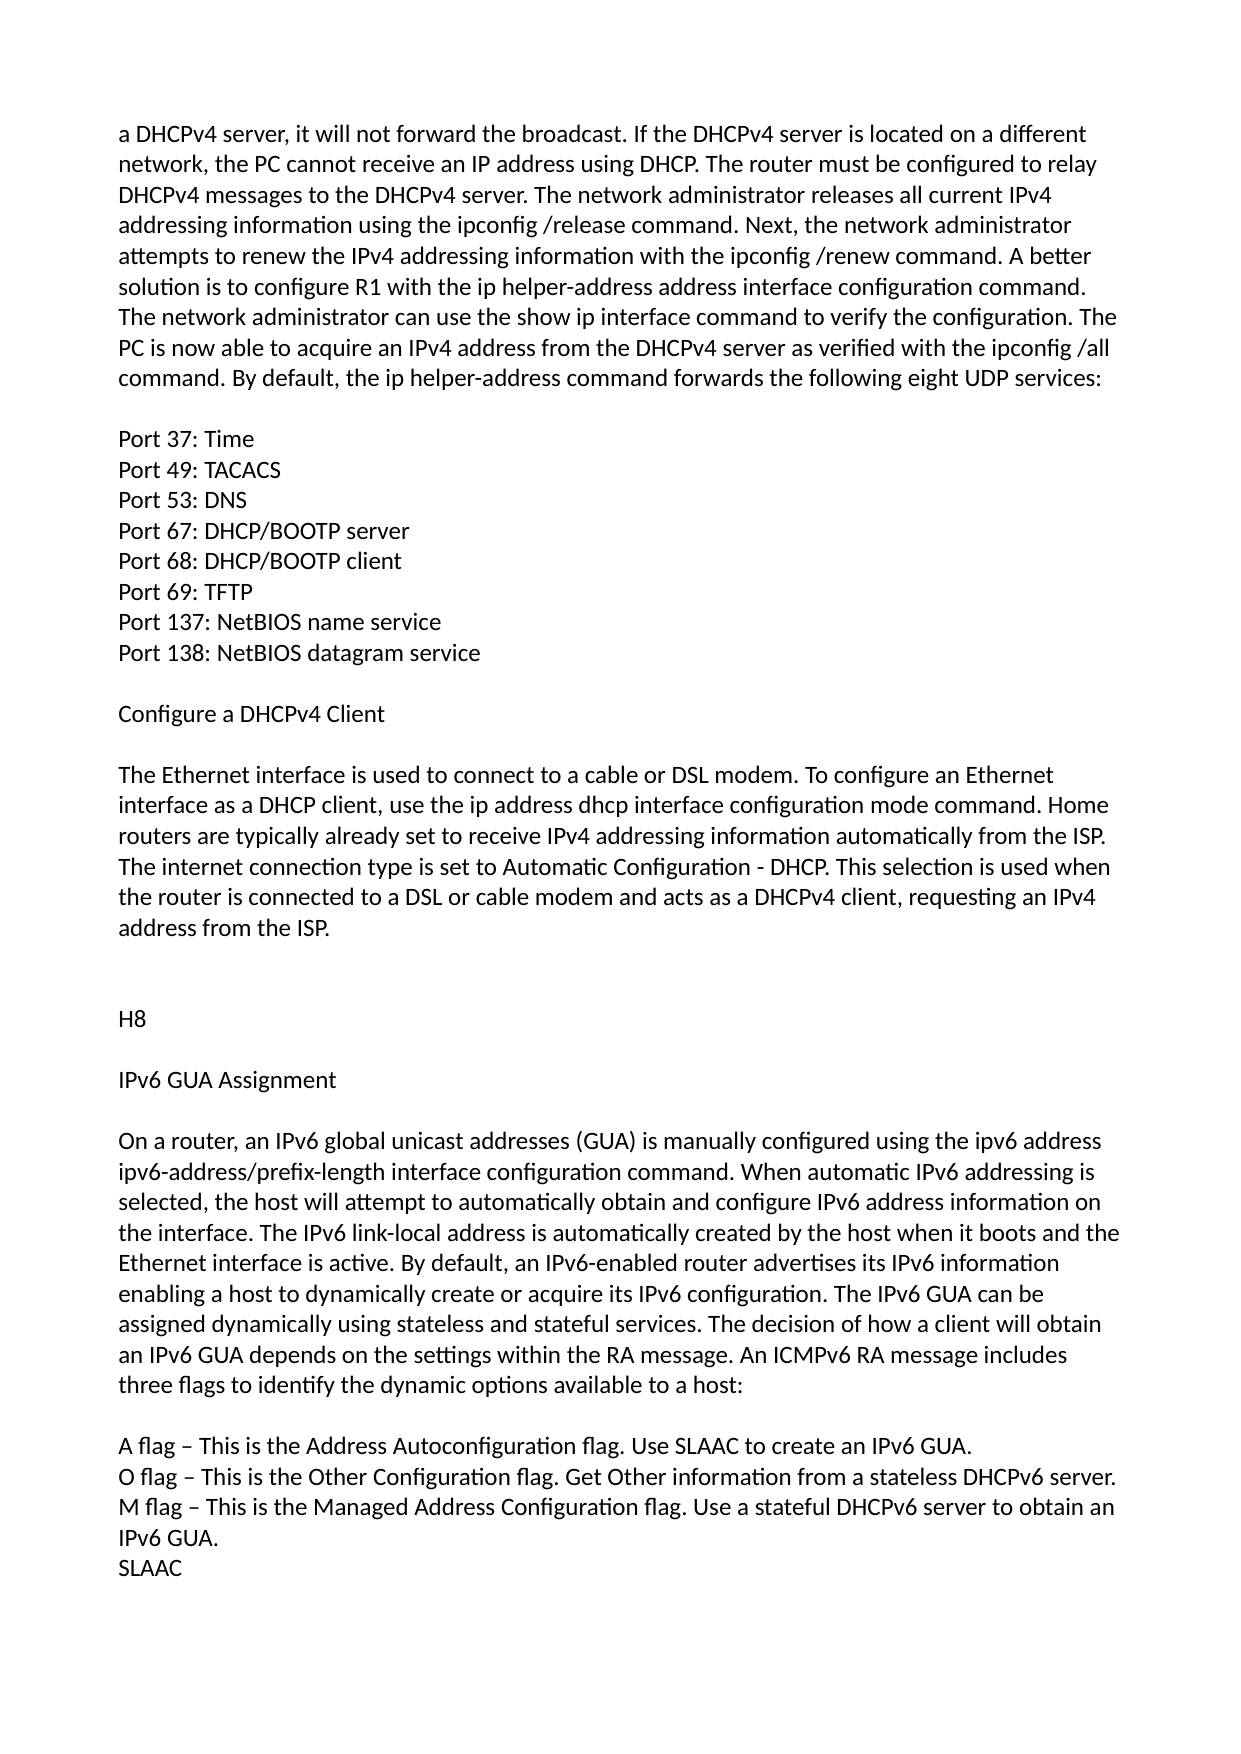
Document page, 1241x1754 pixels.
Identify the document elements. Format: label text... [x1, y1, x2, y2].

text Configure a DHCPv4 Client [118, 667, 1122, 728]
text Port 68: DHCP/BOOTP client [118, 545, 1122, 576]
text H8 [118, 1003, 1122, 1034]
text Port 69: TFTP [118, 576, 1122, 606]
text On a router, an IPv6 global unicast addresses (GUA) is manually configured using the ipv6 address ipv6-address/prefix-length interface configuration command. When automatic IPv6 addressing is selected, the host will attempt to automatically obtain and configure IPv6 address information on the interface. The IPv6 link-local address is automatically created by the host when it boots and the Ethernet interface is active. By default, an IPv6-enabled router advertises its IPv6 information enabling a host to dynamically create or acquire its IPv6 configuration. The IPv6 GUA can be assigned dynamically using stateless and stateful services. The decision of how a client will obtain an IPv6 GUA depends on the settings within the RA message. An ICMPv6 RA message includes three flags to identify the dynamic options available to a host: [118, 1125, 1122, 1400]
text Port 49: TACACS [118, 454, 1122, 484]
text IPv6 GUA Assignment [118, 1064, 1122, 1095]
text O flag – This is the Other Configuration flag. Get Other information from a stateless DHCPv6 server. [118, 1461, 1122, 1492]
text Port 138: NetBIOS datagram service [118, 637, 1122, 667]
text Port 53: DNS [118, 484, 1122, 515]
text M flag – This is the Managed Address Configuration flag. Use a stateful DHCPv6 server to obtain an IPv6 GUA. [118, 1492, 1122, 1553]
text Port 67: DHCP/BOOTP server [118, 515, 1122, 545]
text Port 137: NetBIOS name service [118, 606, 1122, 637]
text A flag – This is the Address Autoconfiguration flag. Use SLAAC to create an IPv6 GUA. [118, 1431, 1122, 1461]
text Port 37: Time [118, 423, 1122, 454]
text a DHCPv4 server, it will not forward the broadcast. If the DHCPv4 server is located on a different network, the PC cannot receive an IP address using DHCP. The router must be configured to relay DHCPv4 messages to the DHCPv4 server. The network administrator releases all current IPv4 addressing information using the ipconfig /release command. Next, the network administrator attempts to renew the IPv4 addressing information with the ipconfig /renew command. A better solution is to configure R1 with the ip helper-address address interface configuration command. The network administrator can use the show ip interface command to verify the configuration. The PC is now able to acquire an IPv4 address from the DHCPv4 server as verified with the ipconfig /all command. By default, the ip helper-address command forwards the following eight UDP services: [118, 118, 1122, 393]
text SLAAC [118, 1553, 1122, 1583]
text The Ethernet interface is used to connect to a cable or DSL modem. To configure an Ethernet interface as a DHCP client, use the ip address dhcp interface configuration mode command. Home routers are typically already set to receive IPv4 addressing information automatically from the ISP. The internet connection type is set to Automatic Configuration - DHCP. This selection is used when the router is connected to a DSL or cable modem and acts as a DHCPv4 client, requesting an IPv4 address from the ISP. [118, 759, 1122, 942]
